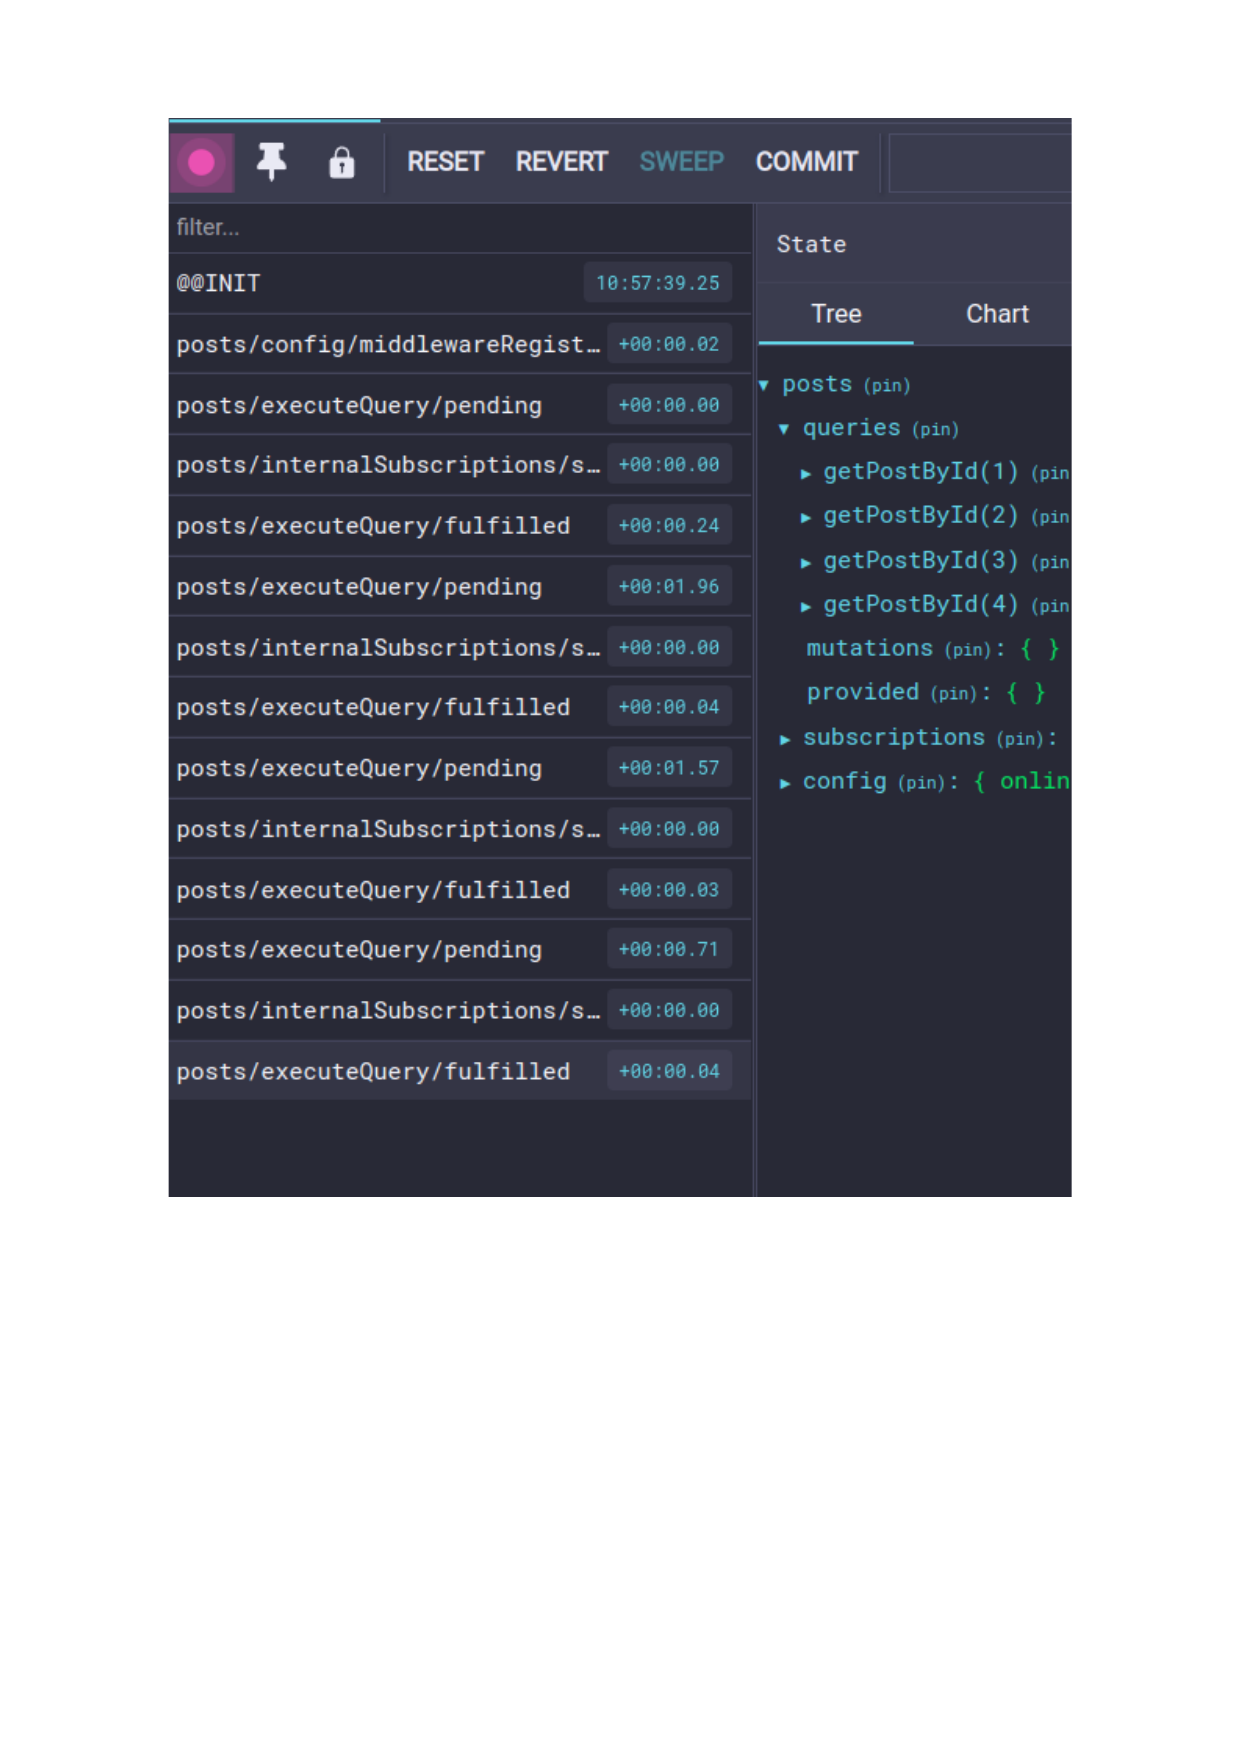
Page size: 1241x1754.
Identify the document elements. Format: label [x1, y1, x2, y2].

picture [168, 118, 1072, 1197]
